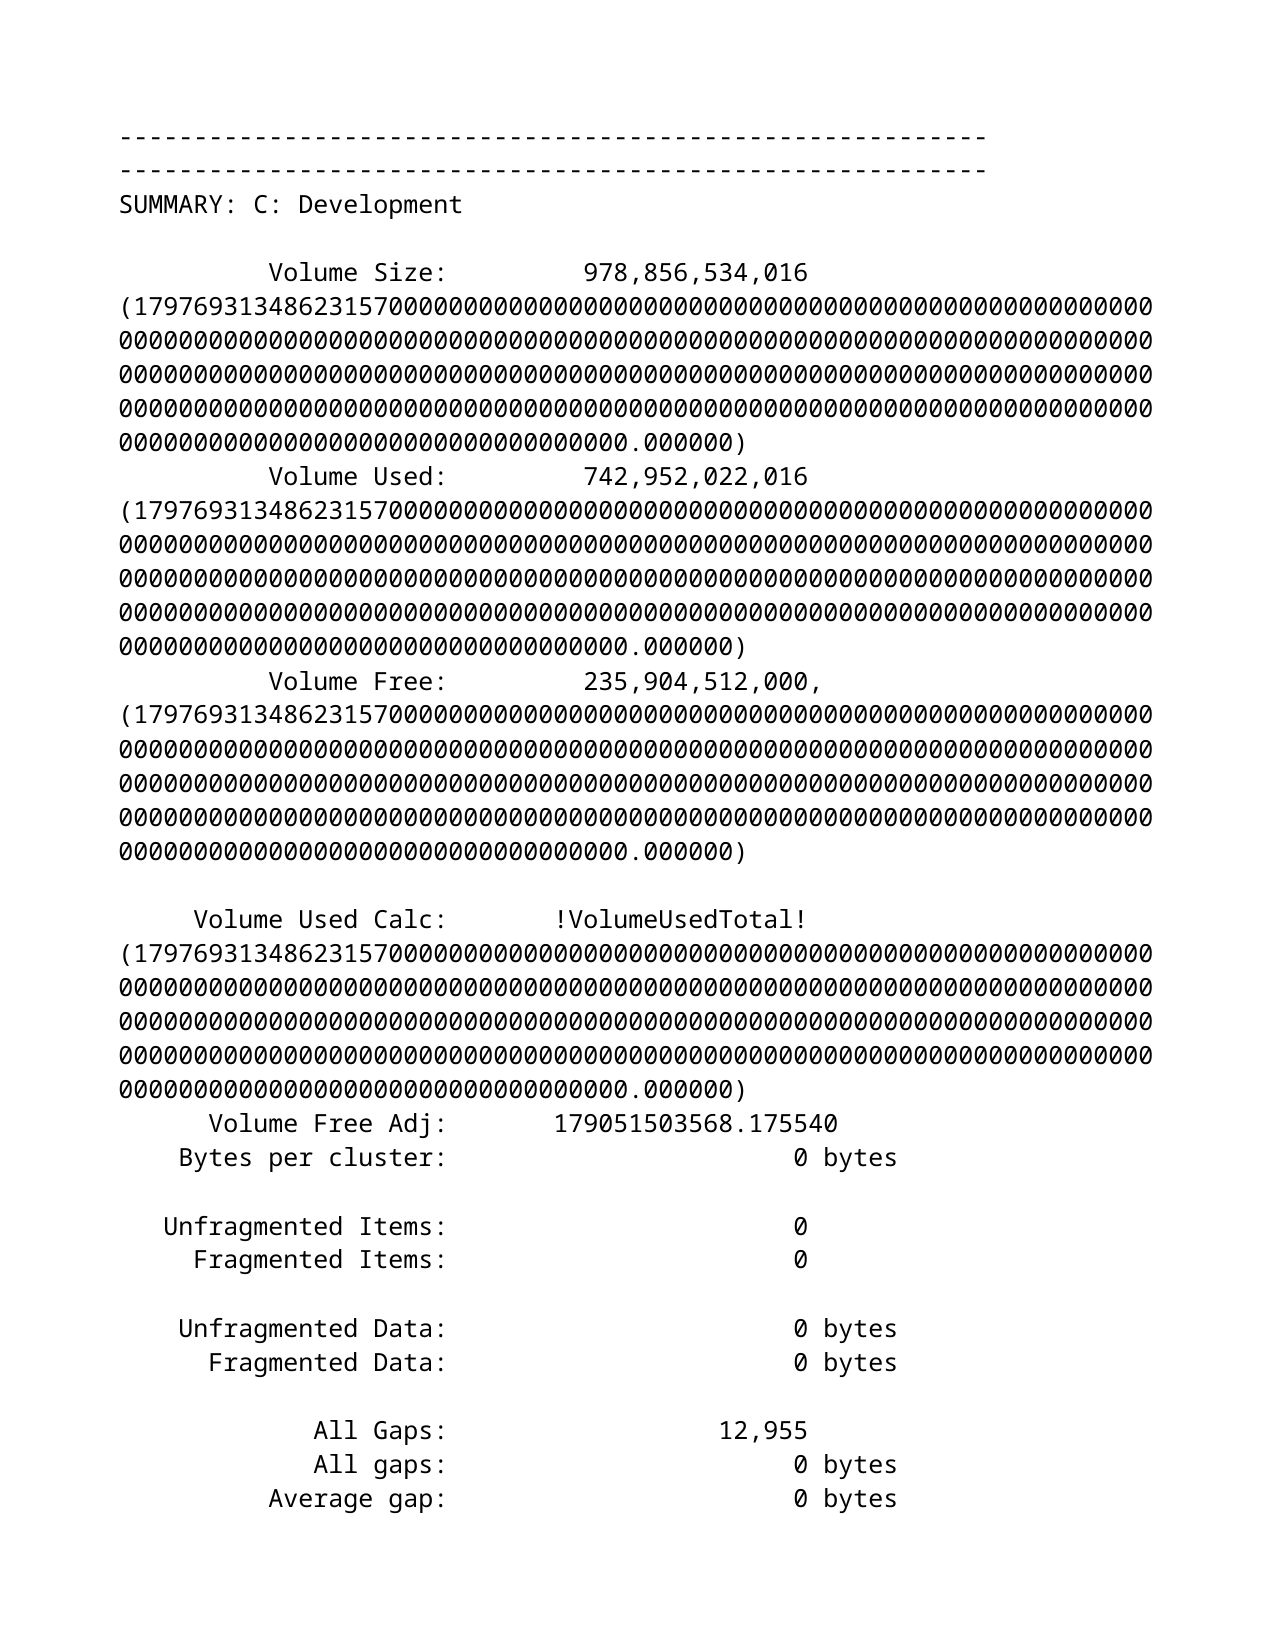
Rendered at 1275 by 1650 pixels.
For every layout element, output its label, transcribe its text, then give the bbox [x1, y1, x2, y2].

text Fragmented Data: 0 bytes [118, 1344, 1157, 1378]
text Volume Size: 978,856,534,016 (179769313486231570000000000000000000000000000000000000000000000000000000000000000000000000000000000000000000000000000000000000000000000000000000000000000000000000000000000000000000000000000000000000000000000000000000000000000000000000000000000000000000000000000000000000000000000000000000000000000000000000000.000000) [118, 254, 1157, 459]
text All Gaps: 12,955 [118, 1412, 1157, 1447]
text Bytes per cluster: 0 bytes [118, 1140, 1157, 1174]
text Volume Free Adj: 179051503568.175540 [118, 1106, 1157, 1140]
text ---------------------------------------------------------- [118, 152, 1157, 186]
text Volume Used Calc: !VolumeUsedTotal! (179769313486231570000000000000000000000000000000000000000000000000000000000000000000000000000000000000000000000000000000000000000000000000000000000000000000000000000000000000000000000000000000000000000000000000000000000000000000000000000000000000000000000000000000000000000000000000000000000000000000000000000.000000) [118, 902, 1157, 1106]
text Fragmented Items: 0 [118, 1242, 1157, 1276]
text Average gap: 0 bytes [118, 1481, 1157, 1515]
text Unfragmented Items: 0 [118, 1208, 1157, 1242]
text ---------------------------------------------------------- [118, 118, 1157, 152]
text Volume Used: 742,952,022,016 (179769313486231570000000000000000000000000000000000000000000000000000000000000000000000000000000000000000000000000000000000000000000000000000000000000000000000000000000000000000000000000000000000000000000000000000000000000000000000000000000000000000000000000000000000000000000000000000000000000000000000000000.000000) [118, 459, 1157, 663]
text SUMMARY: C: Development [118, 186, 1157, 220]
text Volume Free: 235,904,512,000, (179769313486231570000000000000000000000000000000000000000000000000000000000000000000000000000000000000000000000000000000000000000000000000000000000000000000000000000000000000000000000000000000000000000000000000000000000000000000000000000000000000000000000000000000000000000000000000000000000000000000000000000.000000) [118, 663, 1157, 867]
text Unfragmented Data: 0 bytes [118, 1310, 1157, 1344]
text All gaps: 0 bytes [118, 1447, 1157, 1481]
